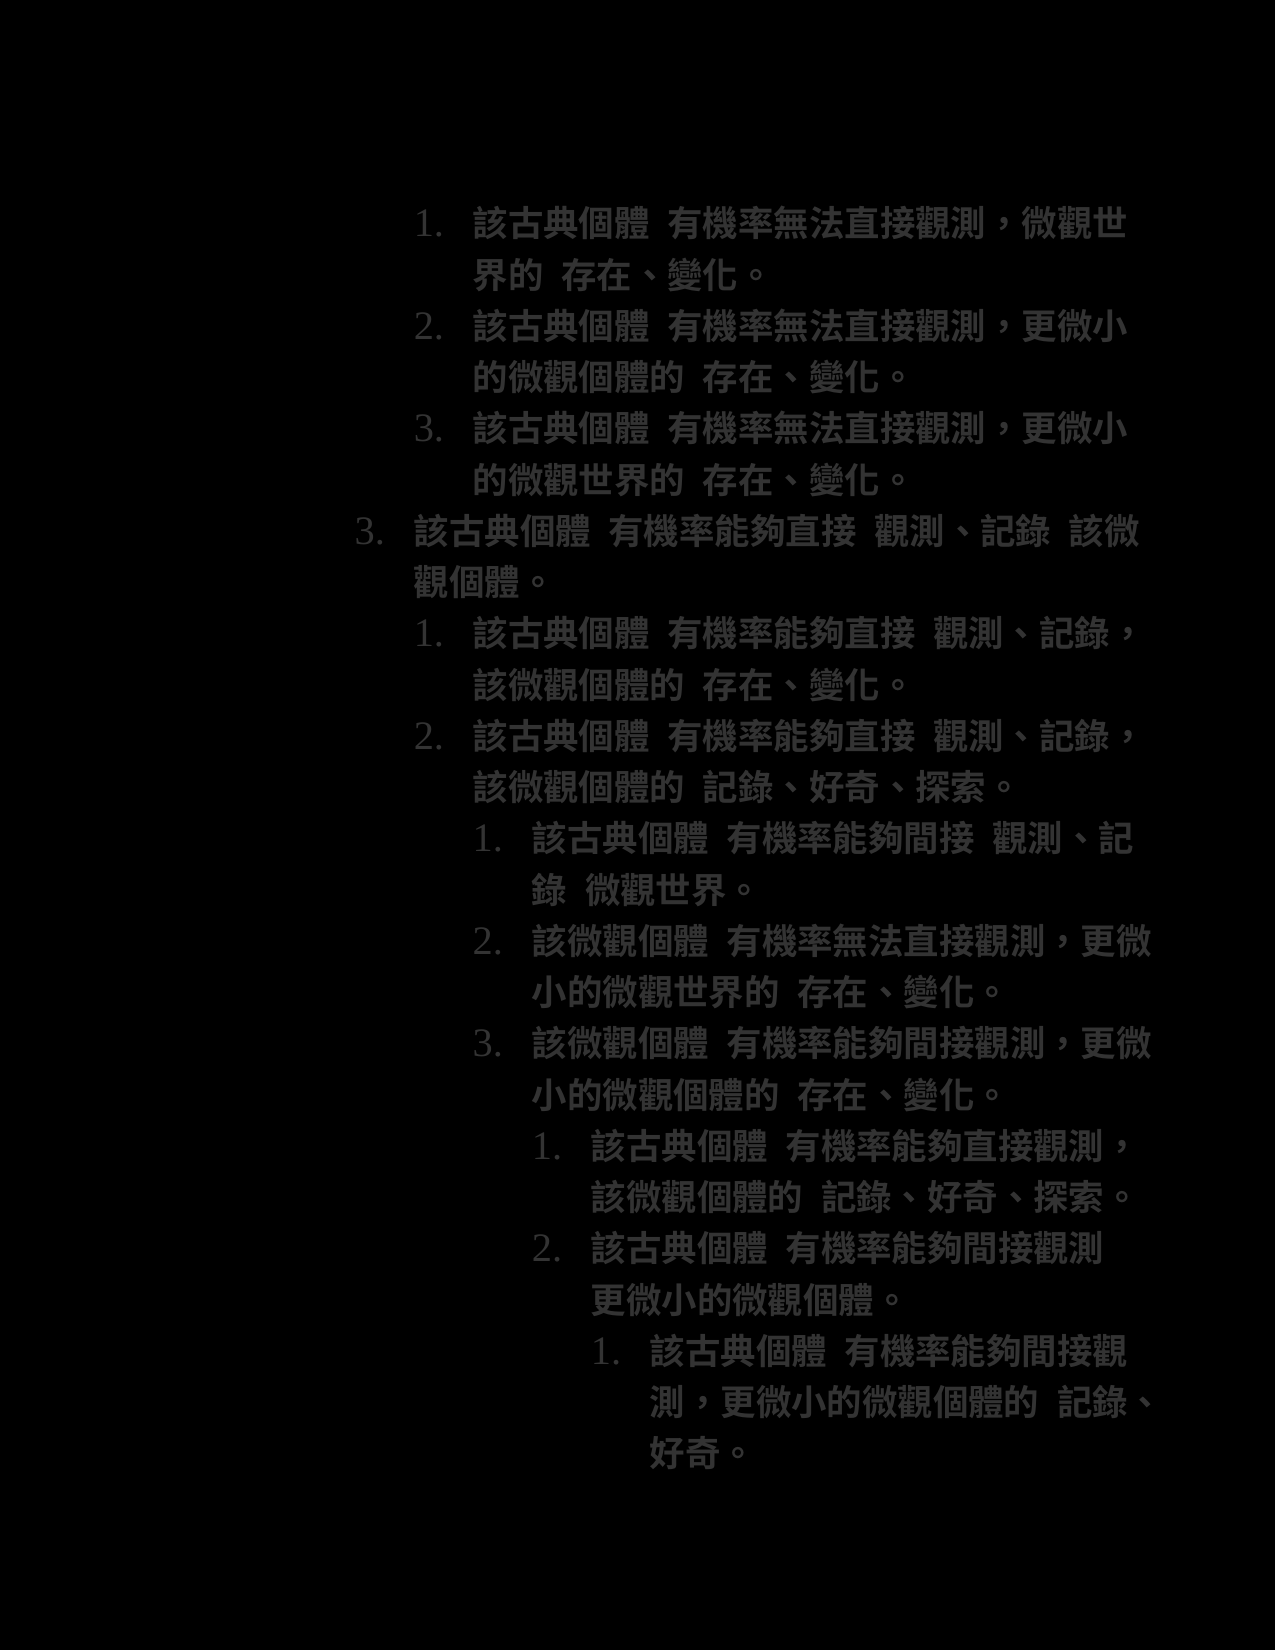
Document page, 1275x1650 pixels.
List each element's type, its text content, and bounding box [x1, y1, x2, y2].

list 該古典個體 有機率能夠間接觀測，更微小的微觀個體的 記錄、好奇。 [591, 1323, 1157, 1477]
list 該古典個體 有機率無法直接觀測，更微小的微觀個體的 存在、變化。 [413, 298, 1157, 401]
list 該古典個體 有機率能夠直接 觀測、記錄，該微觀個體的 存在、變化。 [413, 606, 1157, 708]
list 該古典個體 有機率無法直接觀測，微觀世界的 存在、變化。 [413, 196, 1157, 298]
list 該古典個體 有機率能夠直接觀測，該微觀個體的 記錄、好奇、探索。 [532, 1118, 1157, 1221]
list 該古典個體 有機率能夠間接 觀測、記錄 微觀世界。 [472, 811, 1157, 913]
list 該古典個體 有機率無法直接觀測，更微小的微觀世界的 存在、變化。 [413, 401, 1157, 503]
list 該古典個體 有機率能夠直接 觀測、記錄 該微觀個體。 [354, 503, 1157, 606]
list 該微觀個體 有機率無法直接觀測，更微小的微觀世界的 存在、變化。 [472, 913, 1157, 1016]
list 該古典個體 有機率能夠直接 觀測、記錄，該微觀個體的 記錄、好奇、探索。 [413, 708, 1157, 811]
list 該微觀個體 有機率能夠間接觀測，更微小的微觀個體的 存在、變化。 [472, 1016, 1157, 1118]
list 該古典個體 有機率能夠間接觀測 更微小的微觀個體。 [532, 1221, 1157, 1323]
